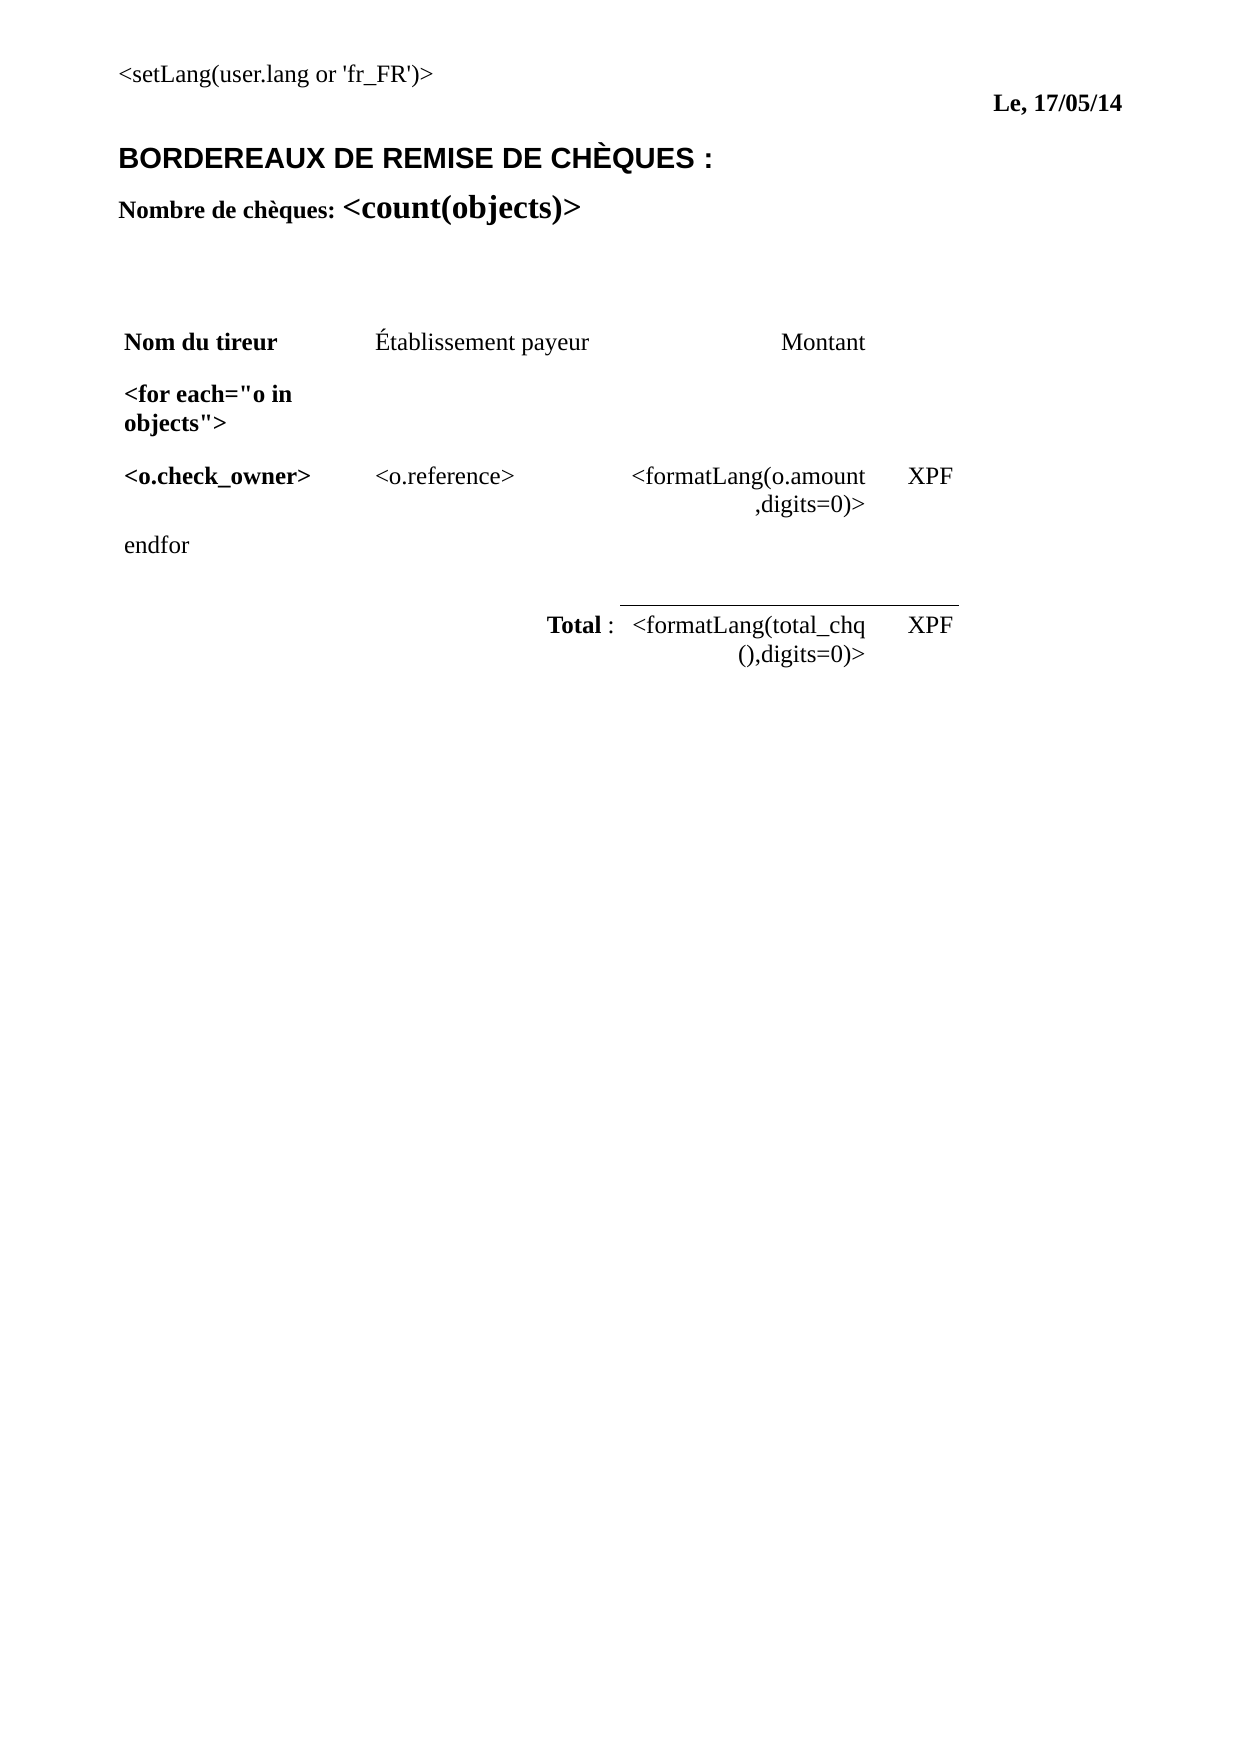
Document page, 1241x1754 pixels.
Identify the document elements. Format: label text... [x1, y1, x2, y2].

table_cell XPF [871, 606, 959, 673]
table_cell [369, 524, 620, 564]
text <setLang(user.lang or 'fr_FR')> [118, 59, 1122, 88]
table_header [871, 321, 959, 374]
table_cell [620, 374, 871, 455]
table_header Nom du tireur [118, 321, 369, 374]
table_cell <formatLang(total_chq(),digits=0)> [620, 606, 871, 673]
table_cell <o.check_owner> [118, 455, 369, 524]
table_header Montant [620, 321, 871, 374]
table_header Établissement payeur [369, 321, 620, 374]
subtitle BORDEREAUX DE REMISE DE CHÈQUES : [118, 142, 1122, 175]
table_cell [369, 564, 620, 604]
table_cell [620, 524, 871, 564]
table_cell Total : [369, 605, 620, 673]
table_cell [871, 524, 959, 564]
table_cell endfor [118, 524, 369, 564]
table_cell [118, 564, 369, 604]
table_cell <o.reference> [369, 455, 620, 524]
table_cell [871, 564, 959, 604]
table_cell [620, 564, 871, 604]
table_cell XPF [871, 455, 959, 524]
text Le, 17/05/14 [118, 88, 1122, 117]
table_cell [871, 374, 959, 455]
table_cell <formatLang(o.amount,digits=0)> [620, 455, 871, 524]
table_cell [369, 374, 620, 455]
text Nombre de chèques: <count(objects)> [118, 188, 1122, 226]
table_cell [118, 605, 369, 673]
table_cell <for each="o in objects"> [118, 374, 369, 455]
